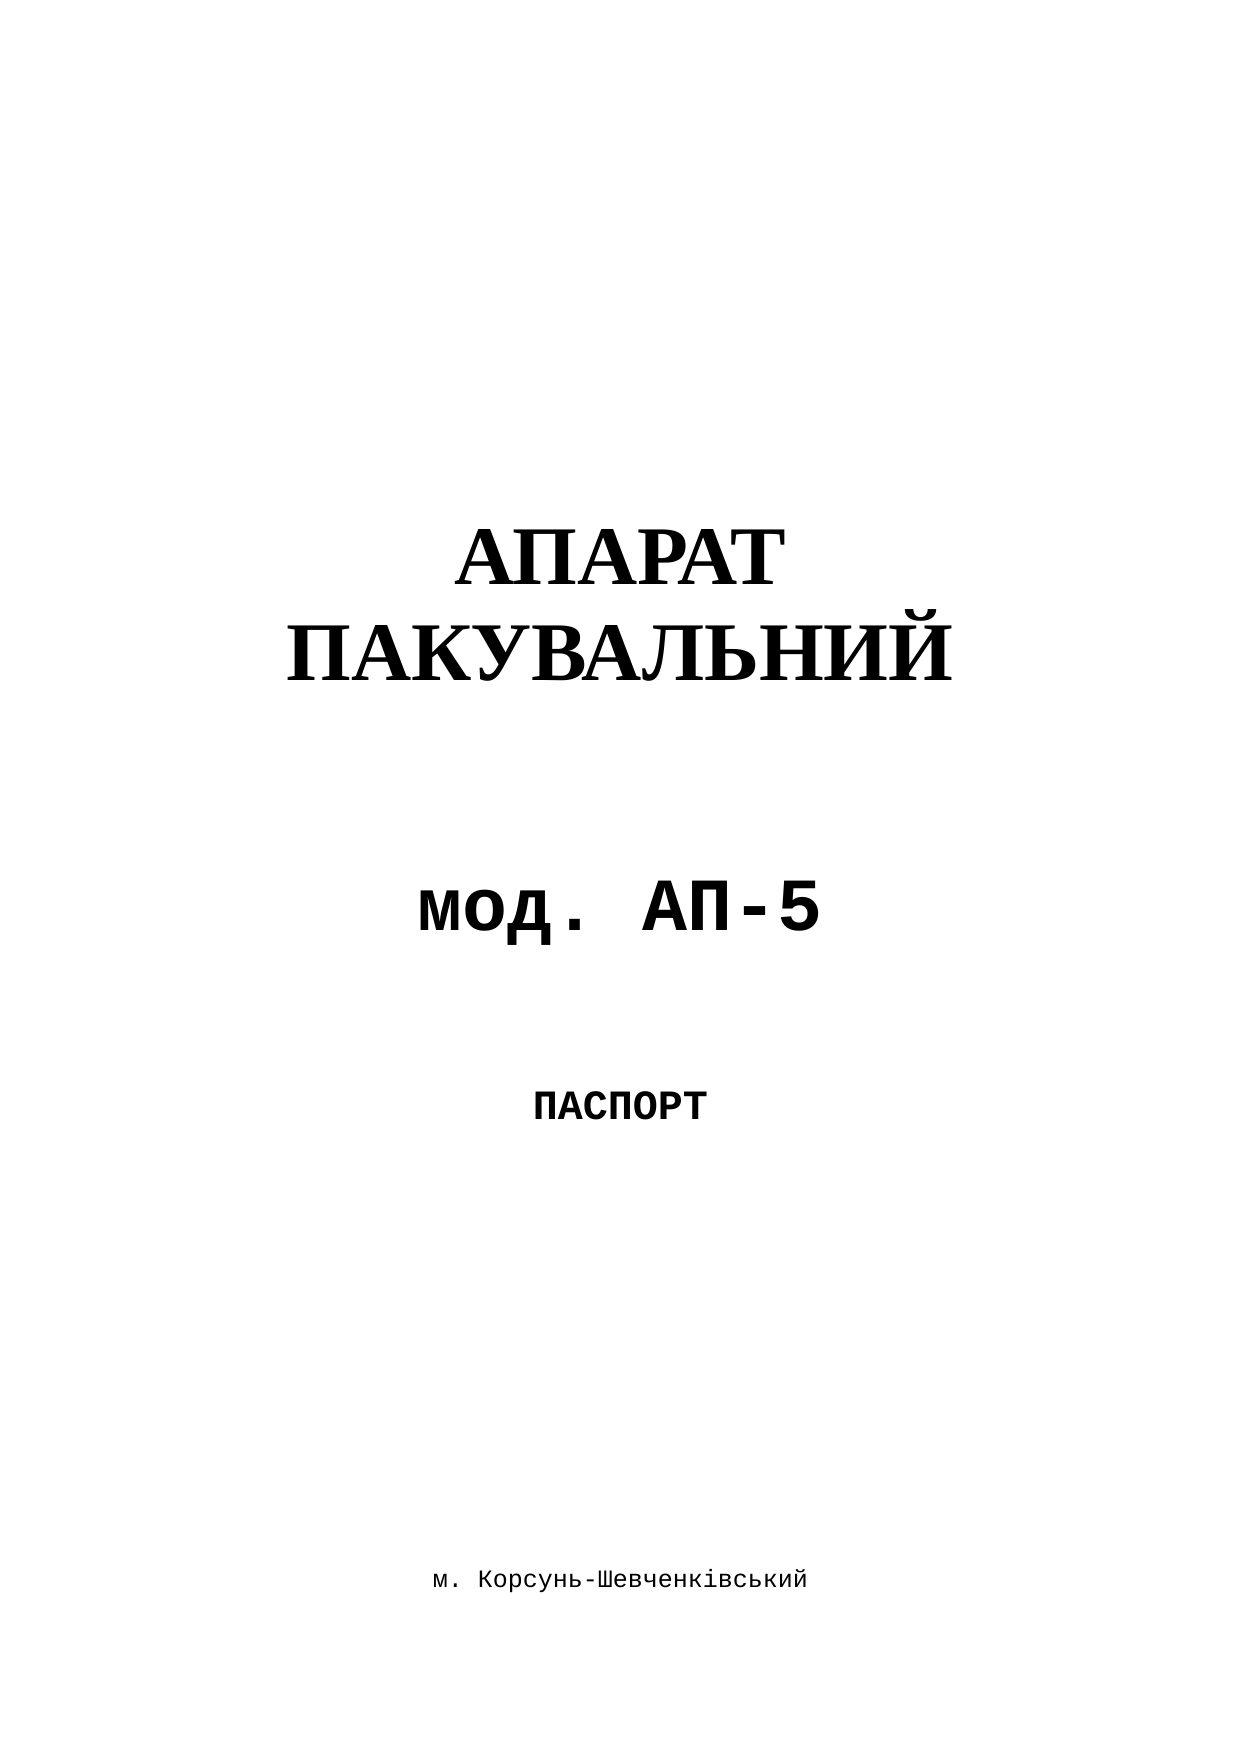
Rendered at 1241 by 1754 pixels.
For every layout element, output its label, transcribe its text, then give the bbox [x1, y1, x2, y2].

text ПАКУВАЛЬНИЙ [118, 602, 1122, 698]
text АПАРАТ [118, 506, 1122, 602]
text ПАСПОРТ [118, 1085, 1122, 1132]
text м. Корсунь-Шевченкiвський [118, 1566, 1122, 1595]
text мод. АП-5 [118, 868, 1122, 953]
